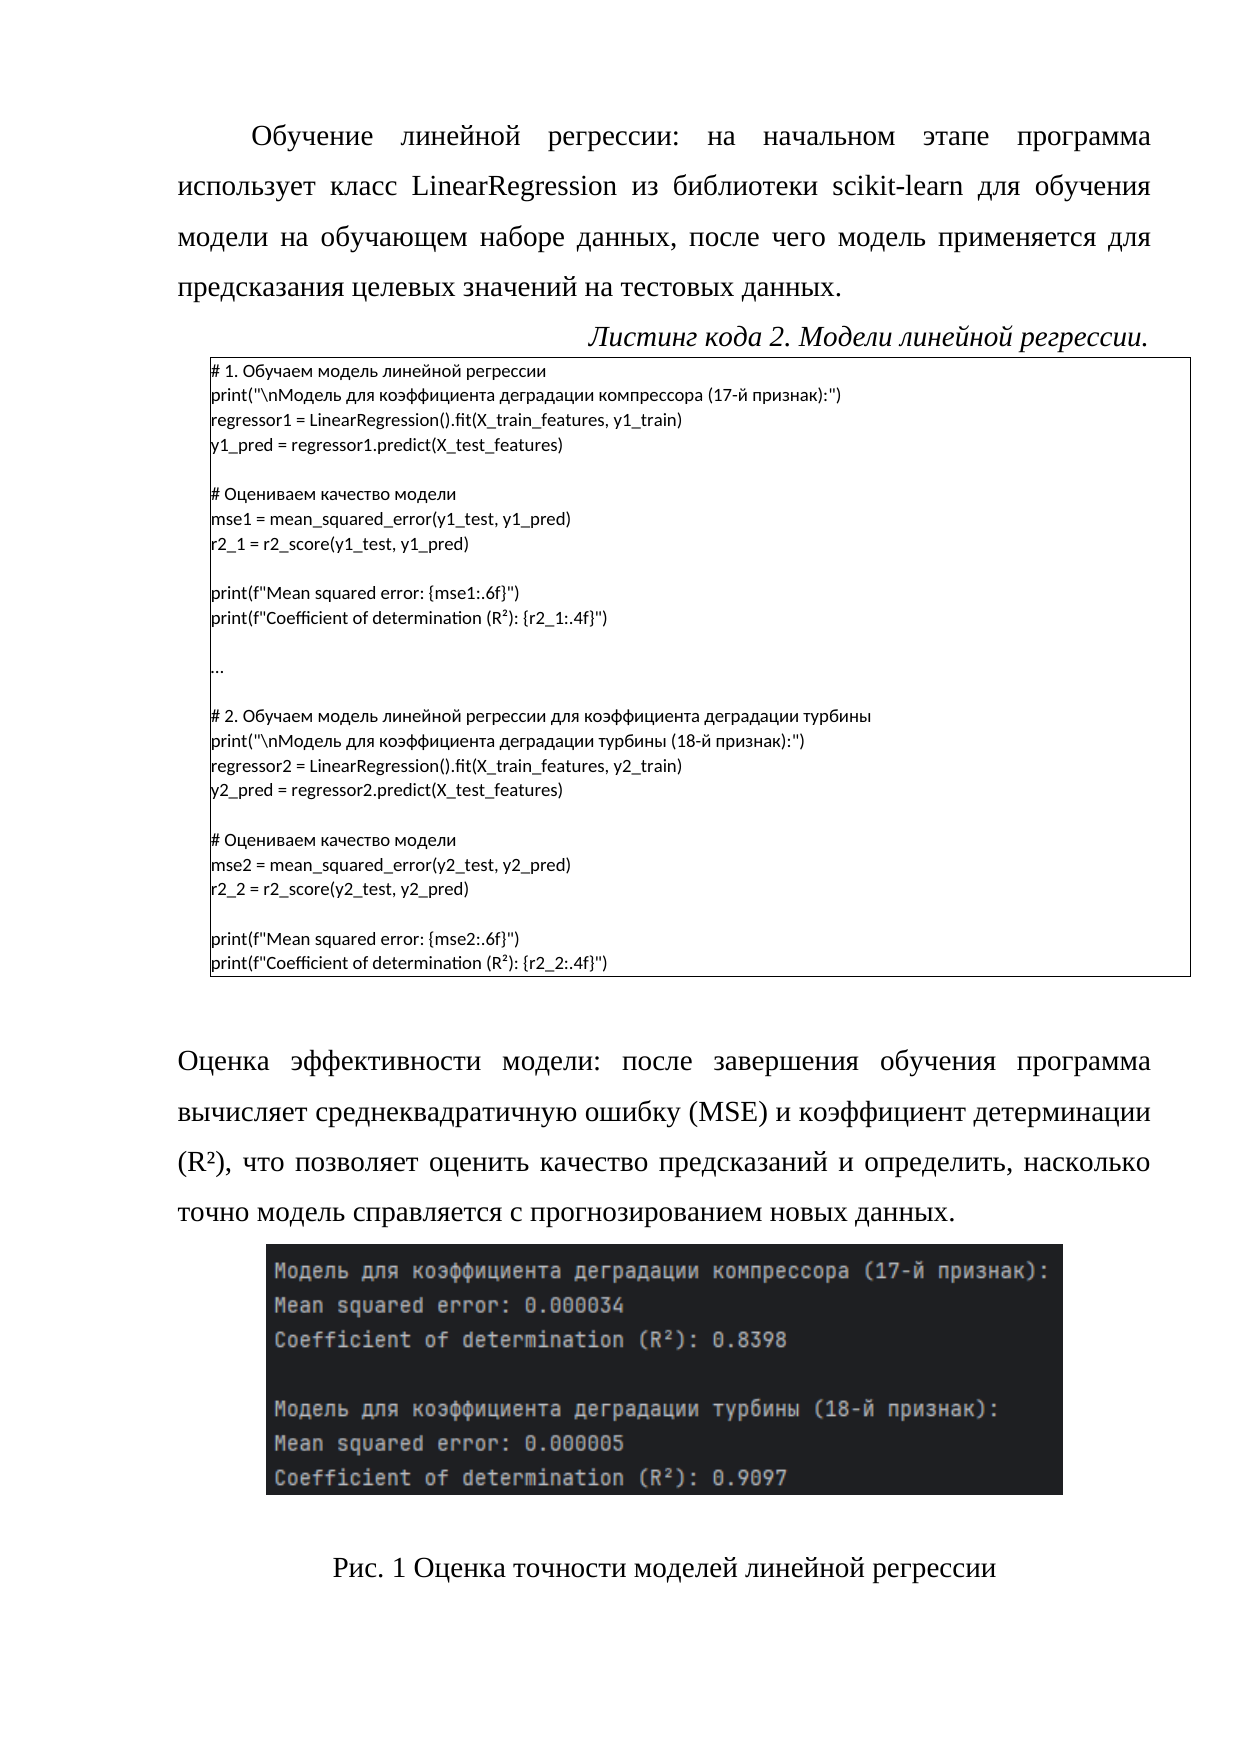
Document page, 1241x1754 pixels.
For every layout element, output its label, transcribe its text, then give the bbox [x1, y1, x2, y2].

picture [266, 1244, 1063, 1495]
text Обучение линейной регрессии: на начальном этапе программа использует класс LinearRegression из библиотеки scikit-learn для обучения модели на обучающем наборе данных, после чего модель применяется для предсказания целевых значений на тестовых данных. [177, 118, 1152, 303]
text Рис. 1 Оценка точности моделей линейной регрессии [177, 1551, 1152, 1584]
text Листинг кода 2. Модели линейной регрессии. [177, 319, 1152, 353]
text Оценка эффективности модели: после завершения обучения программа вычисляет среднеквадратичную ошибку (MSE) и коэффициент детерминации (R²), что позволяет оценить качество предсказаний и определить, насколько точно модель справляется с прогнозированием новых данных. [177, 1043, 1152, 1228]
